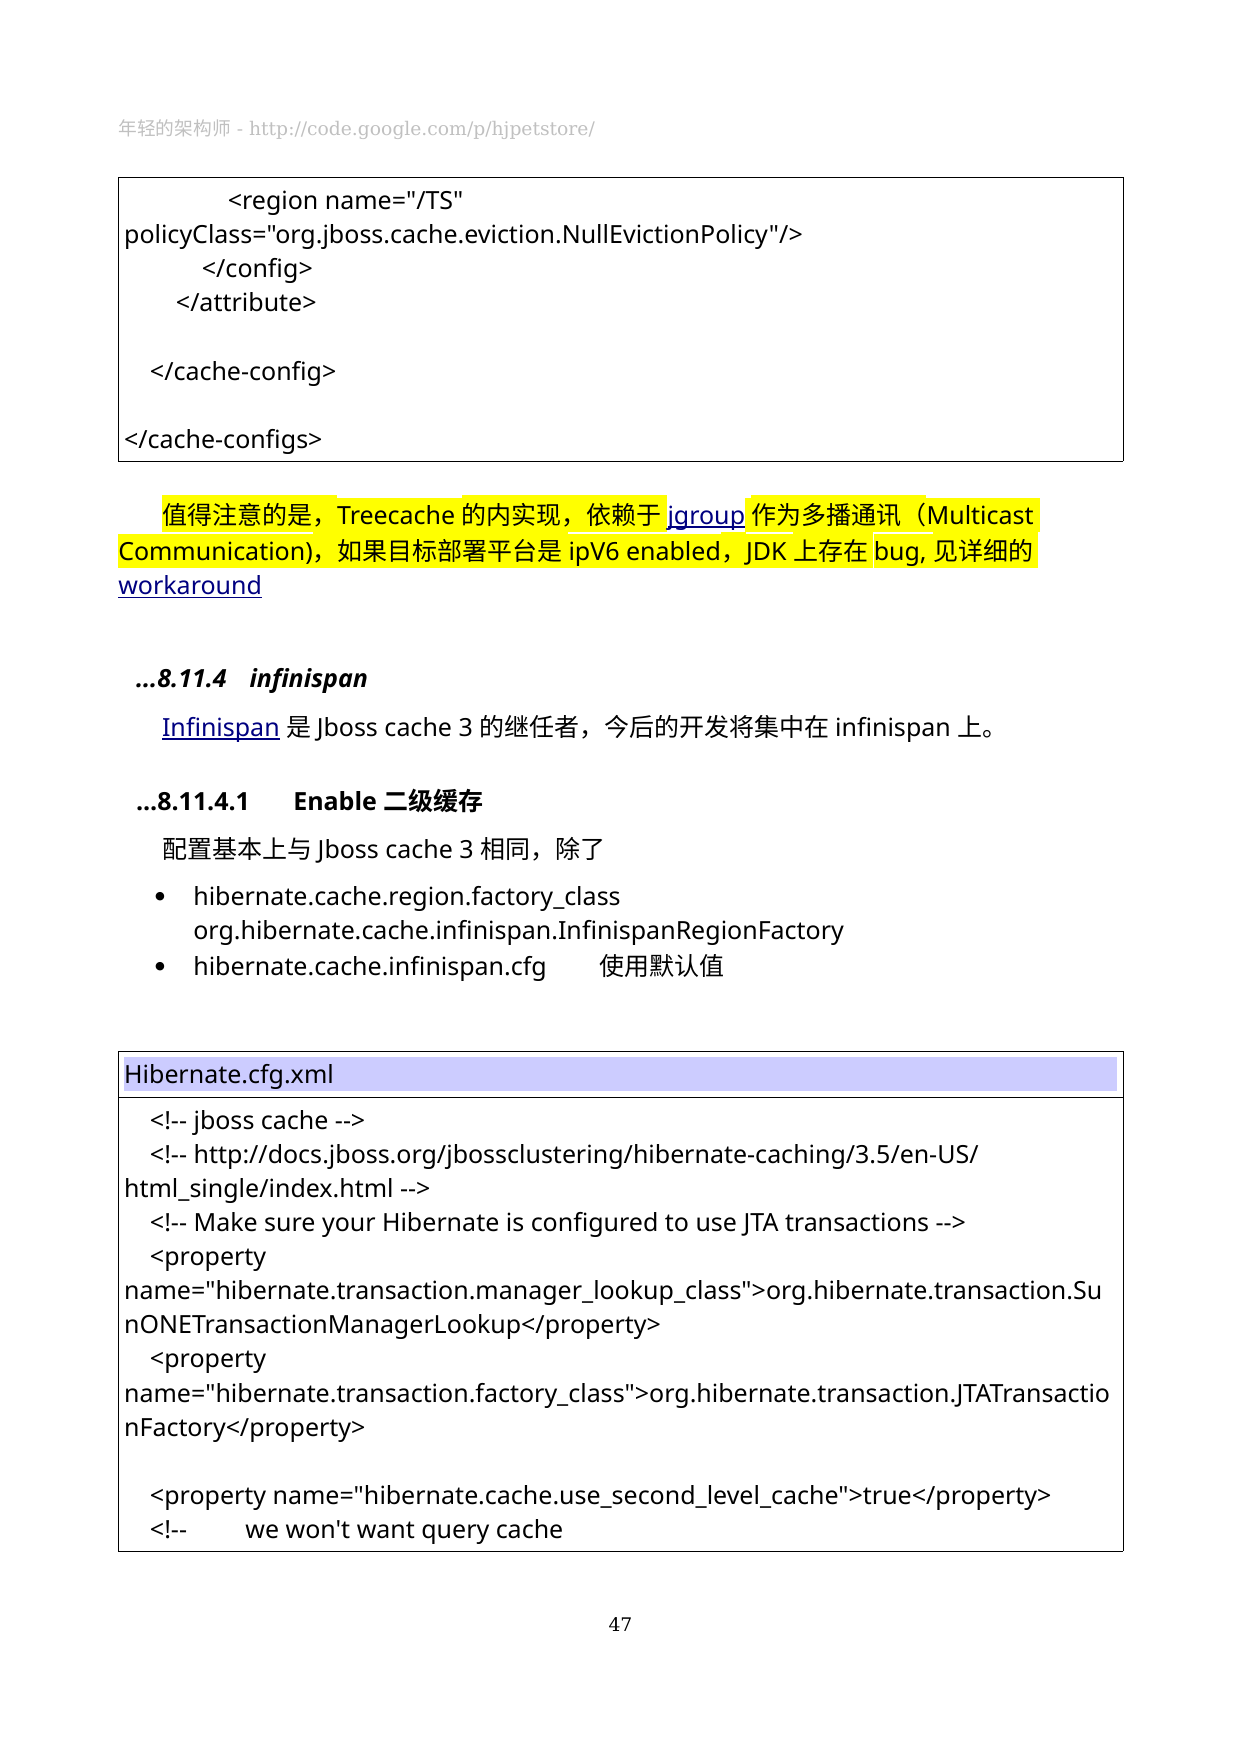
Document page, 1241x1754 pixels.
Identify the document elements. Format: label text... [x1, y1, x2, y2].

table_cell <region name="/TS" policyClass="org.jboss.cache.eviction.NullEvictionPolicy"/> </config> </attribute> </cache-config> </cache-configs> [119, 178, 1123, 461]
table_header Hibernate.cfg.xml [119, 1052, 1123, 1097]
table_cell <!-- jboss cache --> <!-- http://docs.jboss.org/jbossclustering/hibernate-caching/3.5/en-US/html_single/index.html --> <!-- Make sure your Hibernate is configured to use JTA transactions --> <property name="hibernate.transaction.manager_lookup_class">org.hibernate.transaction.SunONETransactionManagerLookup</property> <property name="hibernate.transaction.factory_class">org.hibernate.transaction.JTATransactionFactory</property> <property name="hibernate.cache.use_second_level_cache">true</property> <!-- we won't want query cache [119, 1098, 1123, 1551]
text 配置基本上与 Jboss cache 3 相同，除了 [118, 830, 1122, 866]
subtitle Enable 二级缓存 [136, 781, 1122, 817]
subtitle infinispan [136, 661, 1122, 695]
list hibernate.cache.region.factory_class org.hibernate.cache.infinispan.InfinispanRegionFactory [156, 879, 1122, 947]
text Infinispan 是 Jboss cache 3 的继任者，今后的开发将集中在 infinispan 上。 [118, 707, 1122, 744]
text 值得注意的是，Treecache 的内实现，依赖于 jgroup 作为多播通讯（Multicast Communication)，如果目标部署平台是 ipV6 enabled，JDK 上存在 bug, 见详细的 workaround [118, 495, 1122, 602]
list hibernate.cache.infinispan.cfg 使用默认值 [156, 947, 1122, 983]
